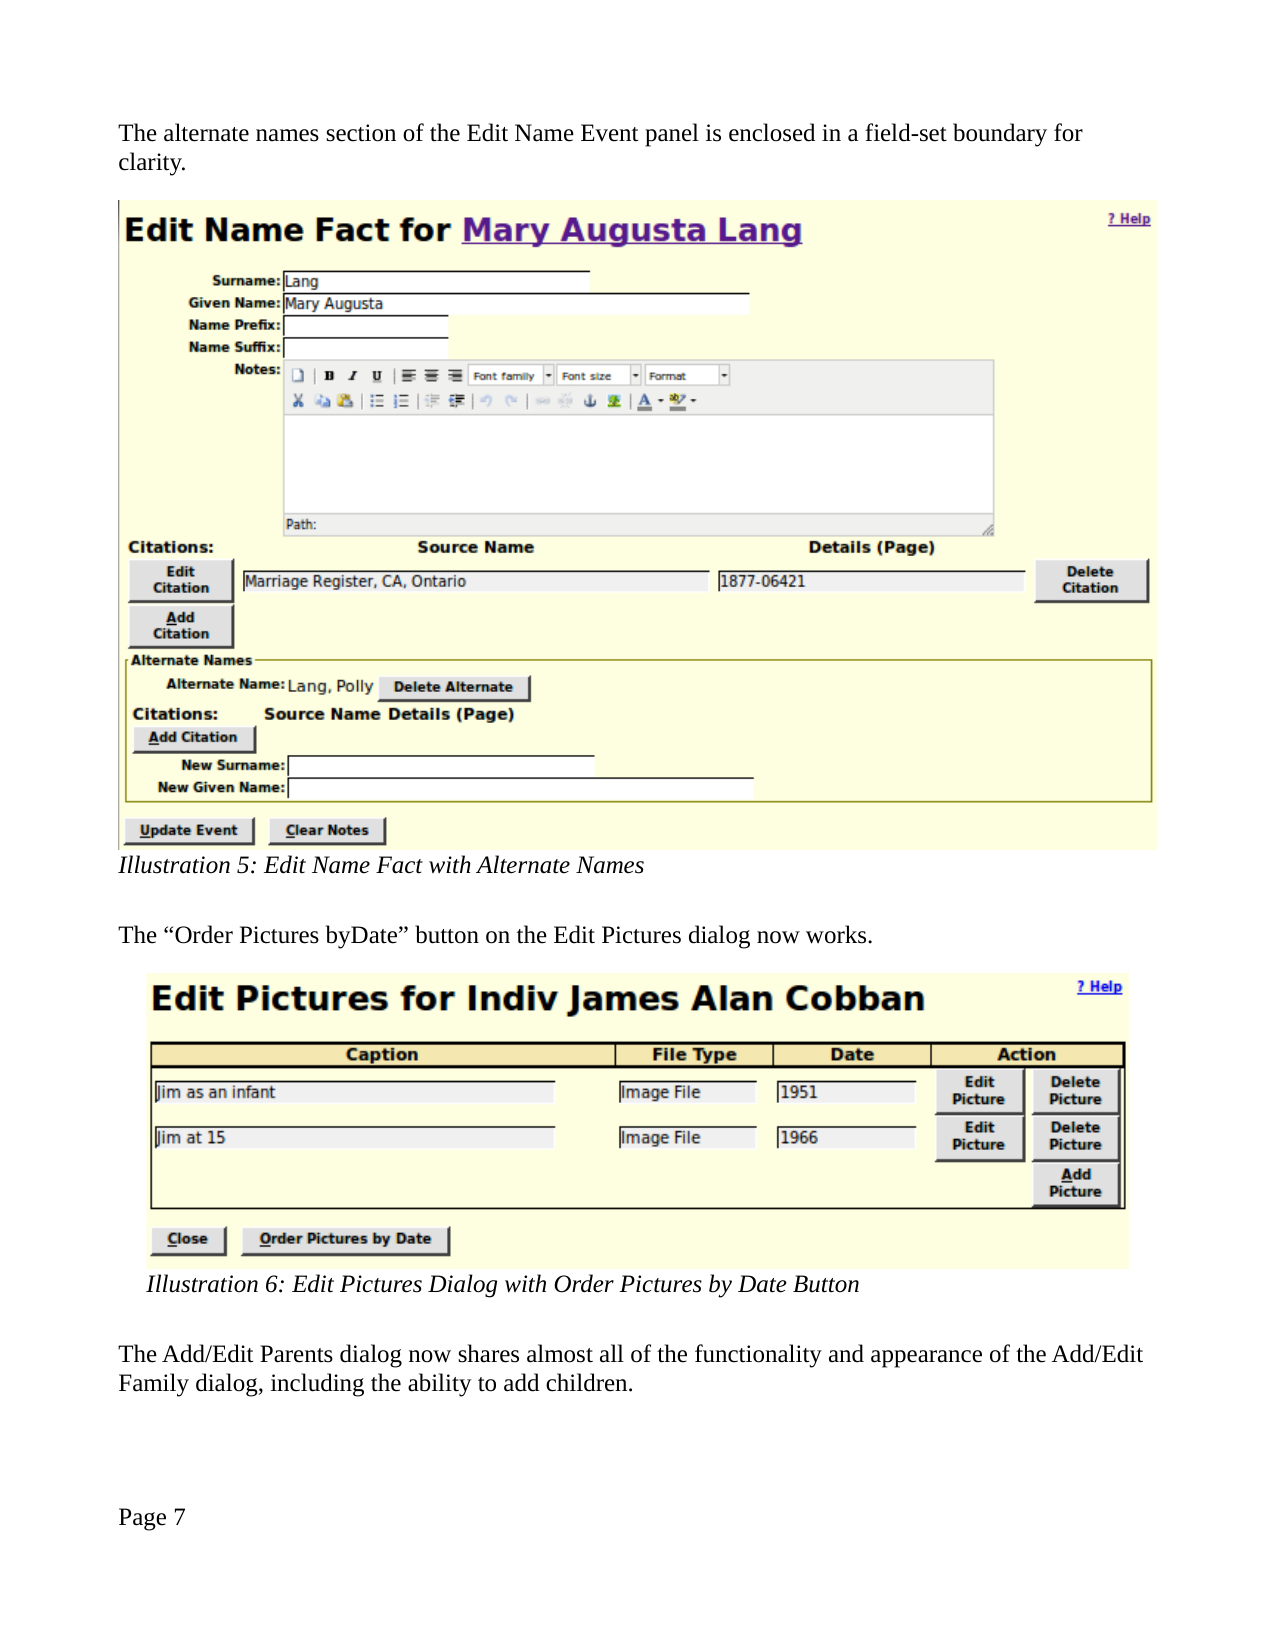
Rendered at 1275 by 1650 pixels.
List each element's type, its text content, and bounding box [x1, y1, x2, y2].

text Illustration 6: Edit Pictures Dialog with Order Pictures by Date Button [146, 1269, 1129, 1298]
text The “Order Pictures byDate” button on the Edit Pictures dialog now works. [118, 920, 1157, 948]
picture [118, 200, 1157, 850]
text The Add/Edit Parents dialog now shares almost all of the functionality and appearance of the Add/Edit Family dialog, including the ability to add children. [118, 1339, 1157, 1396]
text The alternate names section of the Edit Name Event panel is enclosed in a field-set boundary for clarity. [118, 118, 1157, 176]
text Illustration 5: Edit Name Fact with Alternate Names [118, 850, 1157, 878]
picture [146, 973, 1129, 1269]
